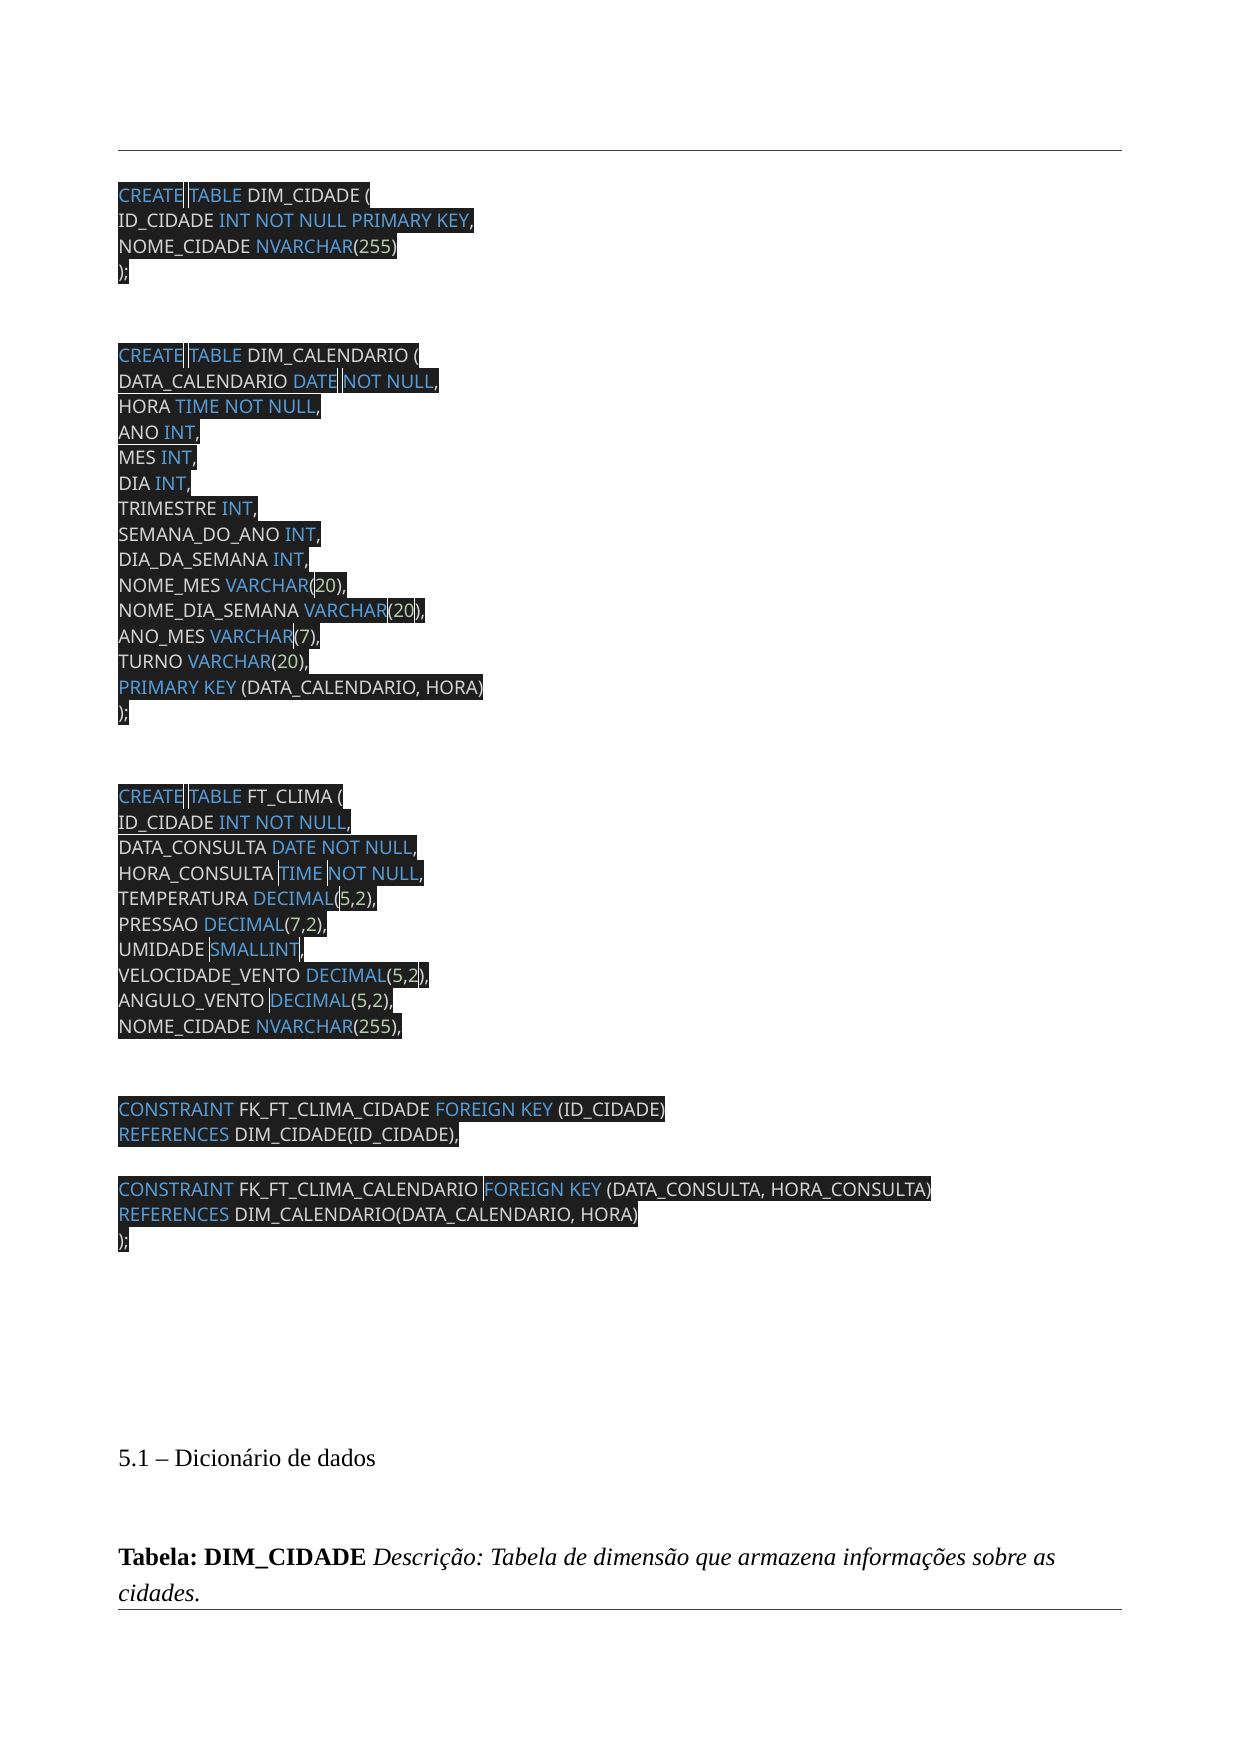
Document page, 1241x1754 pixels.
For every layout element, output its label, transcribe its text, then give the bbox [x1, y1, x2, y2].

text REFERENCES DIM_CALENDARIO(DATA_CALENDARIO, HORA) [118, 1201, 1122, 1227]
text PRESSAO DECIMAL(7,2), [118, 911, 1122, 937]
text TEMPERATURA DECIMAL(5,2), [118, 886, 1122, 911]
text DIA INT, [118, 470, 1122, 496]
text NOME_CIDADE NVARCHAR(255) [118, 233, 1122, 259]
text CREATE TABLE DIM_CALENDARIO ( [118, 342, 1122, 368]
text CREATE TABLE FT_CLIMA ( [118, 783, 1122, 809]
text Tabela: DIM_CIDADE Descrição: Tabela de dimensão que armazena informações sobre as cidades. [118, 1542, 1122, 1609]
text TURNO VARCHAR(20), [118, 649, 1122, 674]
text 5.1 – Dicionário de dados [118, 1443, 1122, 1472]
text ANGULO_VENTO DECIMAL(5,2), [118, 988, 1122, 1013]
text ); [118, 259, 1122, 284]
text TRIMESTRE INT, [118, 496, 1122, 521]
text HORA_CONSULTA TIME NOT NULL, [118, 860, 1122, 886]
text DIA_DA_SEMANA INT, [118, 547, 1122, 572]
text NOME_CIDADE NVARCHAR(255), [118, 1013, 1122, 1039]
text ANO_MES VARCHAR(7), [118, 623, 1122, 649]
text HORA TIME NOT NULL, [118, 393, 1122, 419]
text CREATE TABLE DIM_CIDADE ( [118, 182, 1122, 208]
text SEMANA_DO_ANO INT, [118, 521, 1122, 547]
text UMIDADE SMALLINT, [118, 937, 1122, 962]
text VELOCIDADE_VENTO DECIMAL(5,2), [118, 962, 1122, 988]
text PRIMARY KEY (DATA_CALENDARIO, HORA) [118, 674, 1122, 700]
text REFERENCES DIM_CIDADE(ID_CIDADE), [118, 1122, 1122, 1147]
text CONSTRAINT FK_FT_CLIMA_CALENDARIO FOREIGN KEY (DATA_CONSULTA, HORA_CONSULTA) [118, 1176, 1122, 1201]
text CONSTRAINT FK_FT_CLIMA_CIDADE FOREIGN KEY (ID_CIDADE) [118, 1096, 1122, 1122]
text ID_CIDADE INT NOT NULL, [118, 809, 1122, 834]
text MES INT, [118, 444, 1122, 470]
text ); [118, 700, 1122, 725]
text NOME_MES VARCHAR(20), [118, 572, 1122, 598]
text ); [118, 1227, 1122, 1252]
text DATA_CALENDARIO DATE NOT NULL, [118, 368, 1122, 393]
text ID_CIDADE INT NOT NULL PRIMARY KEY, [118, 208, 1122, 233]
text ANO INT, [118, 419, 1122, 444]
text NOME_DIA_SEMANA VARCHAR(20), [118, 598, 1122, 623]
text DATA_CONSULTA DATE NOT NULL, [118, 834, 1122, 860]
